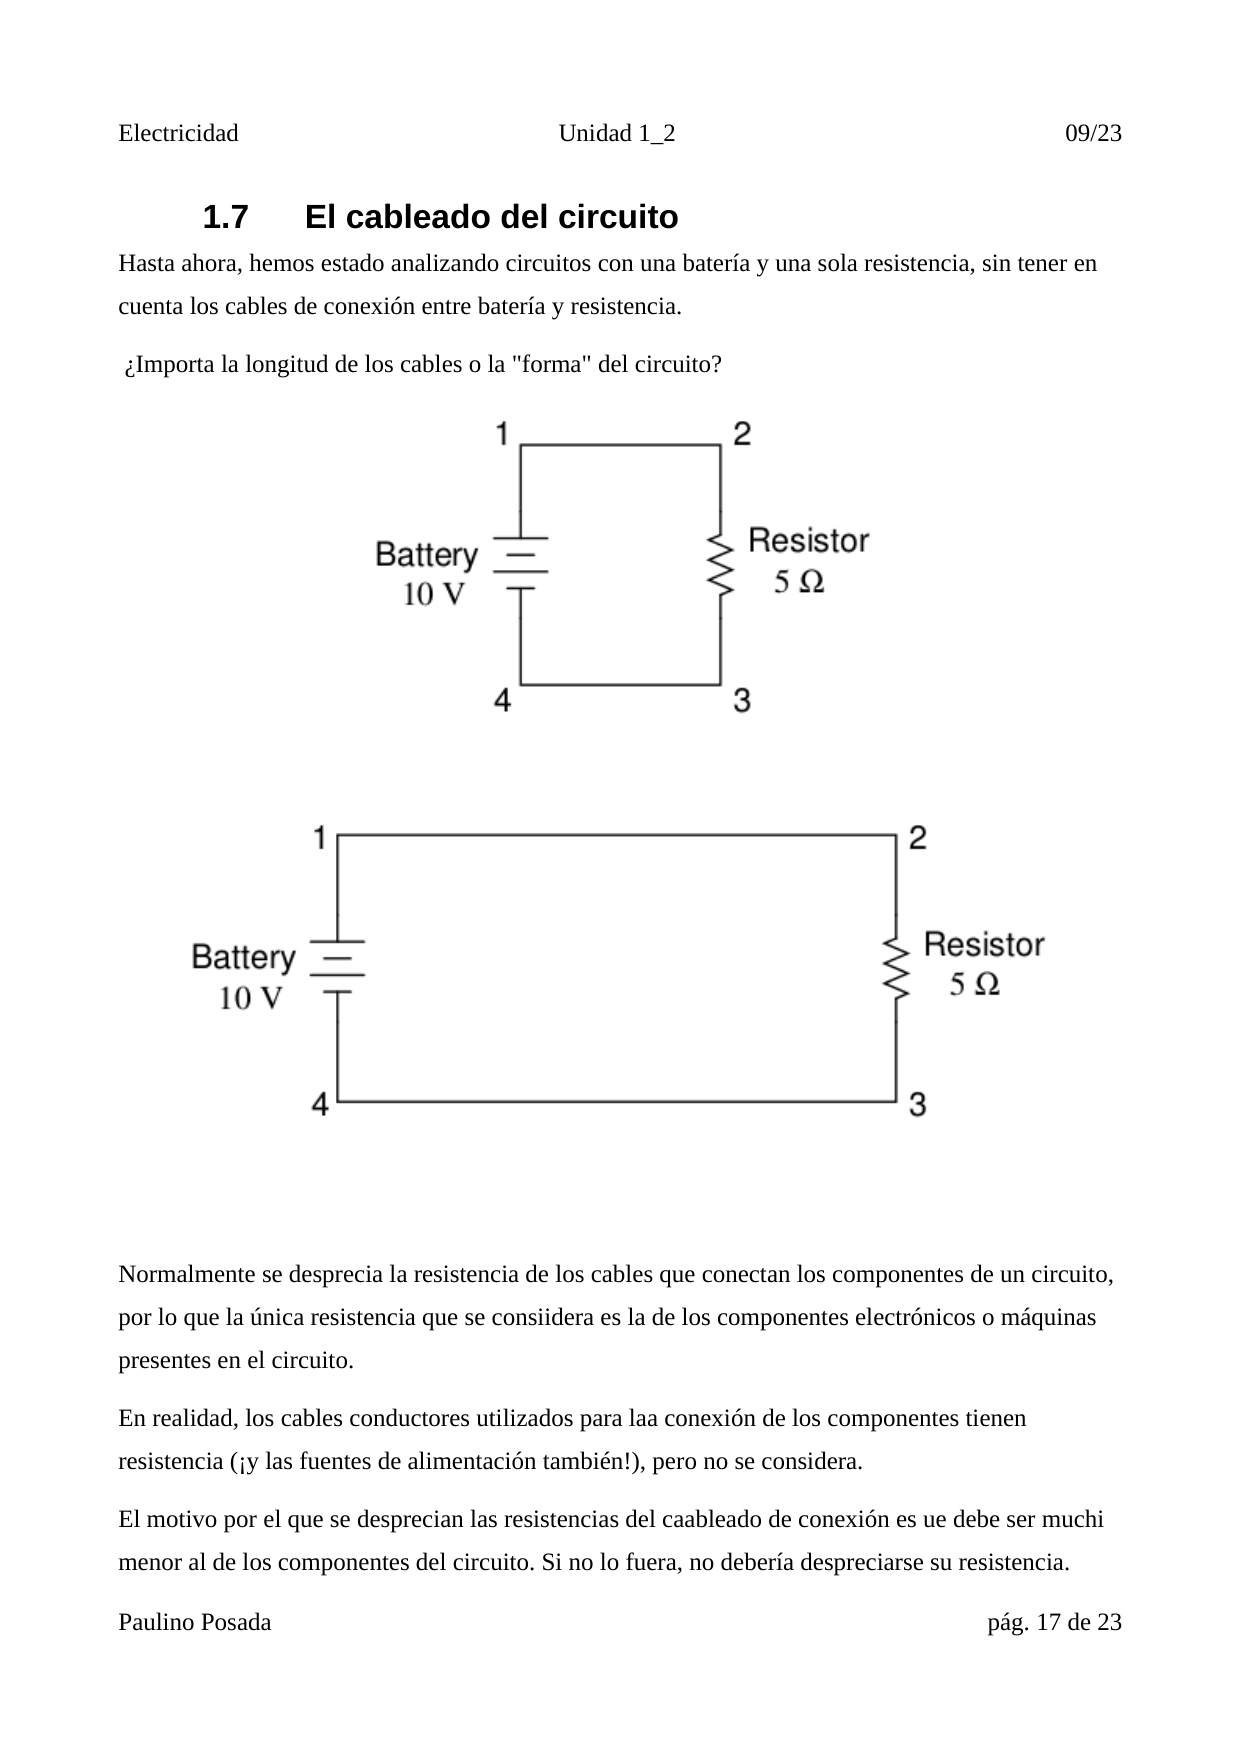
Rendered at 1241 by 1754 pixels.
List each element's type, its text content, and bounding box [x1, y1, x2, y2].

picture [364, 406, 876, 729]
text Hasta ahora, hemos estado analizando circuitos con una batería y una sola resistencia, sin tener en cuenta los cables de conexión entre batería y resistencia. [118, 248, 1122, 320]
text El motivo por el que se desprecian las resistencias del caableado de conexión es ue debe ser muchi menor al de los componentes del circuito. Si no lo fuera, no debería despreciarse su resistencia. [118, 1504, 1122, 1576]
text En realidad, los cables conductores utilizados para laa conexión de los componentes tienen resistencia (¡y las fuentes de alimentación también!), pero no se considera. [118, 1403, 1122, 1475]
text ¿Importa la longitud de los cables o la "forma" del circuito? [118, 349, 1122, 378]
picture [188, 810, 1053, 1130]
subtitle El cableado del circuito [193, 197, 1122, 236]
text Normalmente se desprecia la resistencia de los cables que conectan los componentes de un circuito, por lo que la única resistencia que se consiidera es la de los componentes electrónicos o máquinas presentes en el circuito. [118, 1259, 1122, 1374]
